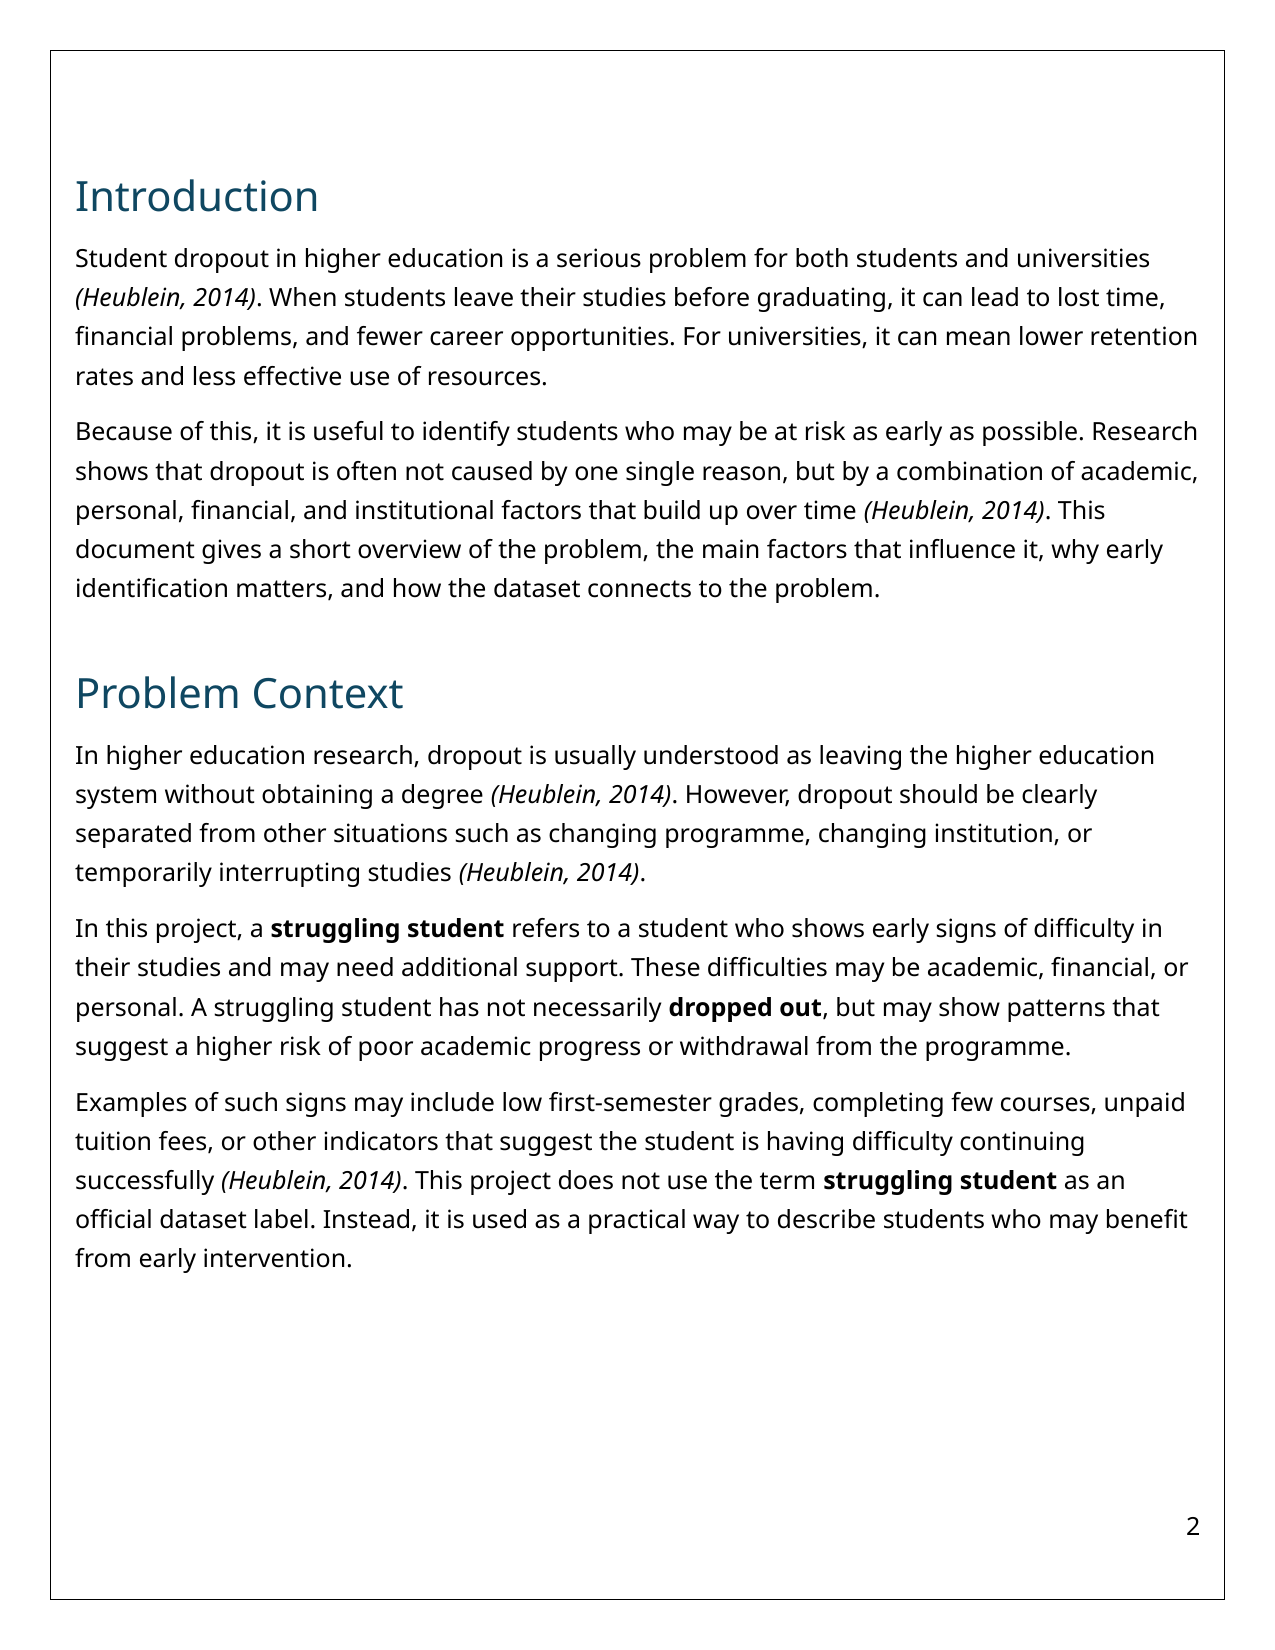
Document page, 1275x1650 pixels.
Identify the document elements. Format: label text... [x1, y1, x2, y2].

text In higher education research, dropout is usually understood as leaving the higher education system without obtaining a degree (Heublein, 2014). However, dropout should be clearly separated from other situations such as changing programme, changing institution, or temporarily interrupting studies (Heublein, 2014). [75, 737, 1200, 889]
text Examples of such signs may include low first-semester grades, completing few courses, unpaid tuition fees, or other indicators that suggest the student is having difficulty continuing successfully (Heublein, 2014). This project does not use the term struggling student as an official dataset label. Instead, it is used as a practical way to describe students who may benefit from early intervention. [75, 1084, 1200, 1275]
text Student dropout in higher education is a serious problem for both students and universities (Heublein, 2014). When students leave their studies before graduating, it can lead to lost time, financial problems, and fewer career opportunities. For universities, it can mean lower retention rates and less effective use of resources. [75, 241, 1200, 392]
text In this project, a struggling student refers to a student who shows early signs of difficulty in their studies and may need additional support. These difficulties may be academic, financial, or personal. A struggling student has not necessarily dropped out, but may show patterns that suggest a higher risk of poor academic progress or withdrawal from the programme. [75, 911, 1200, 1062]
subtitle Introduction [75, 167, 1200, 224]
text Because of this, it is useful to identify students who may be at risk as early as possible. Research shows that dropout is often not caused by one single reason, but by a combination of academic, personal, financial, and institutional factors that build up over time (Heublein, 2014). This document gives a short overview of the problem, the main factors that influence it, why early identification matters, and how the dataset connects to the problem. [75, 414, 1200, 605]
subtitle Problem Context [75, 664, 1200, 721]
